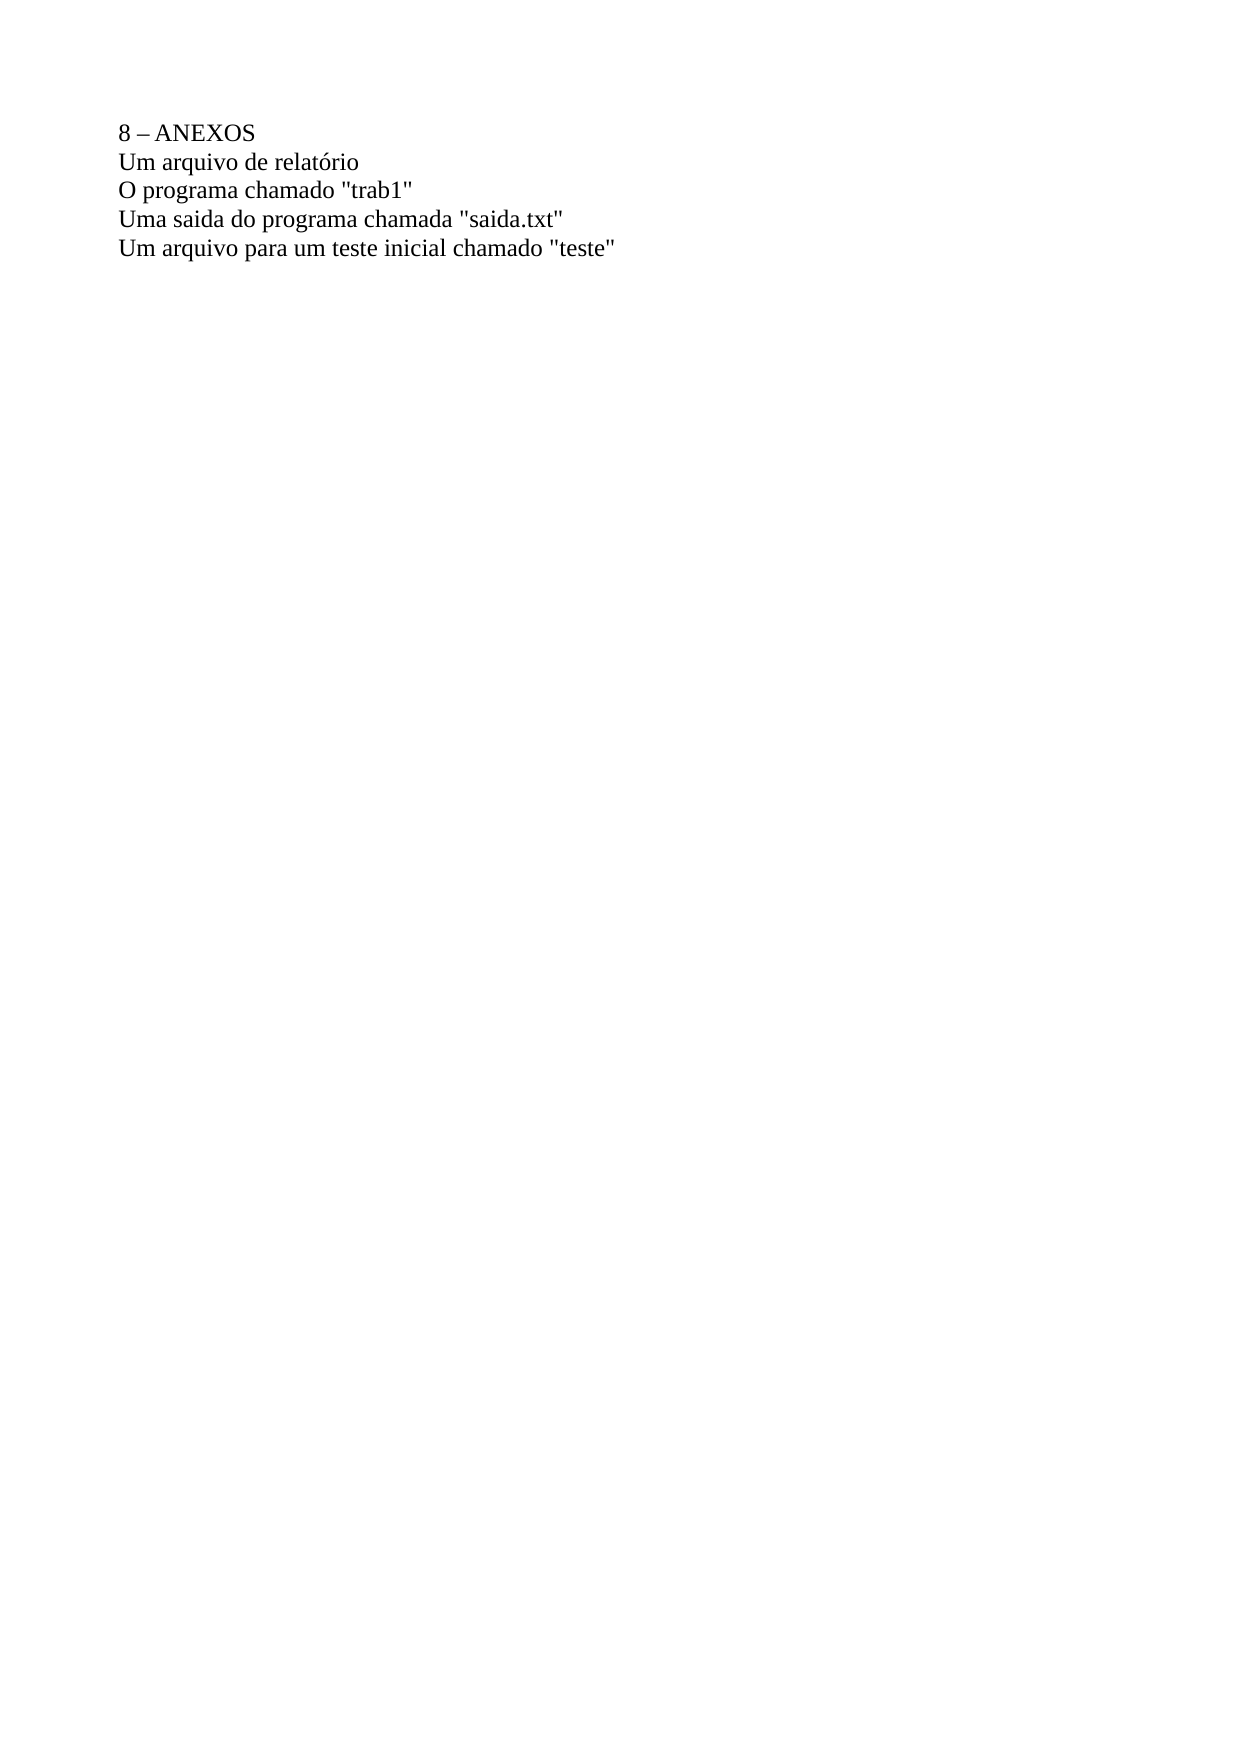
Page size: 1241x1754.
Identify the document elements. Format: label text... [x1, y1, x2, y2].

text O programa chamado "trab1" [118, 176, 1122, 204]
text Um arquivo de relatório [118, 147, 1122, 176]
text Uma saida do programa chamada "saida.txt" [118, 204, 1122, 233]
text 8 – ANEXOS [118, 118, 1122, 147]
text Um arquivo para um teste inicial chamado "teste" [118, 233, 1122, 262]
